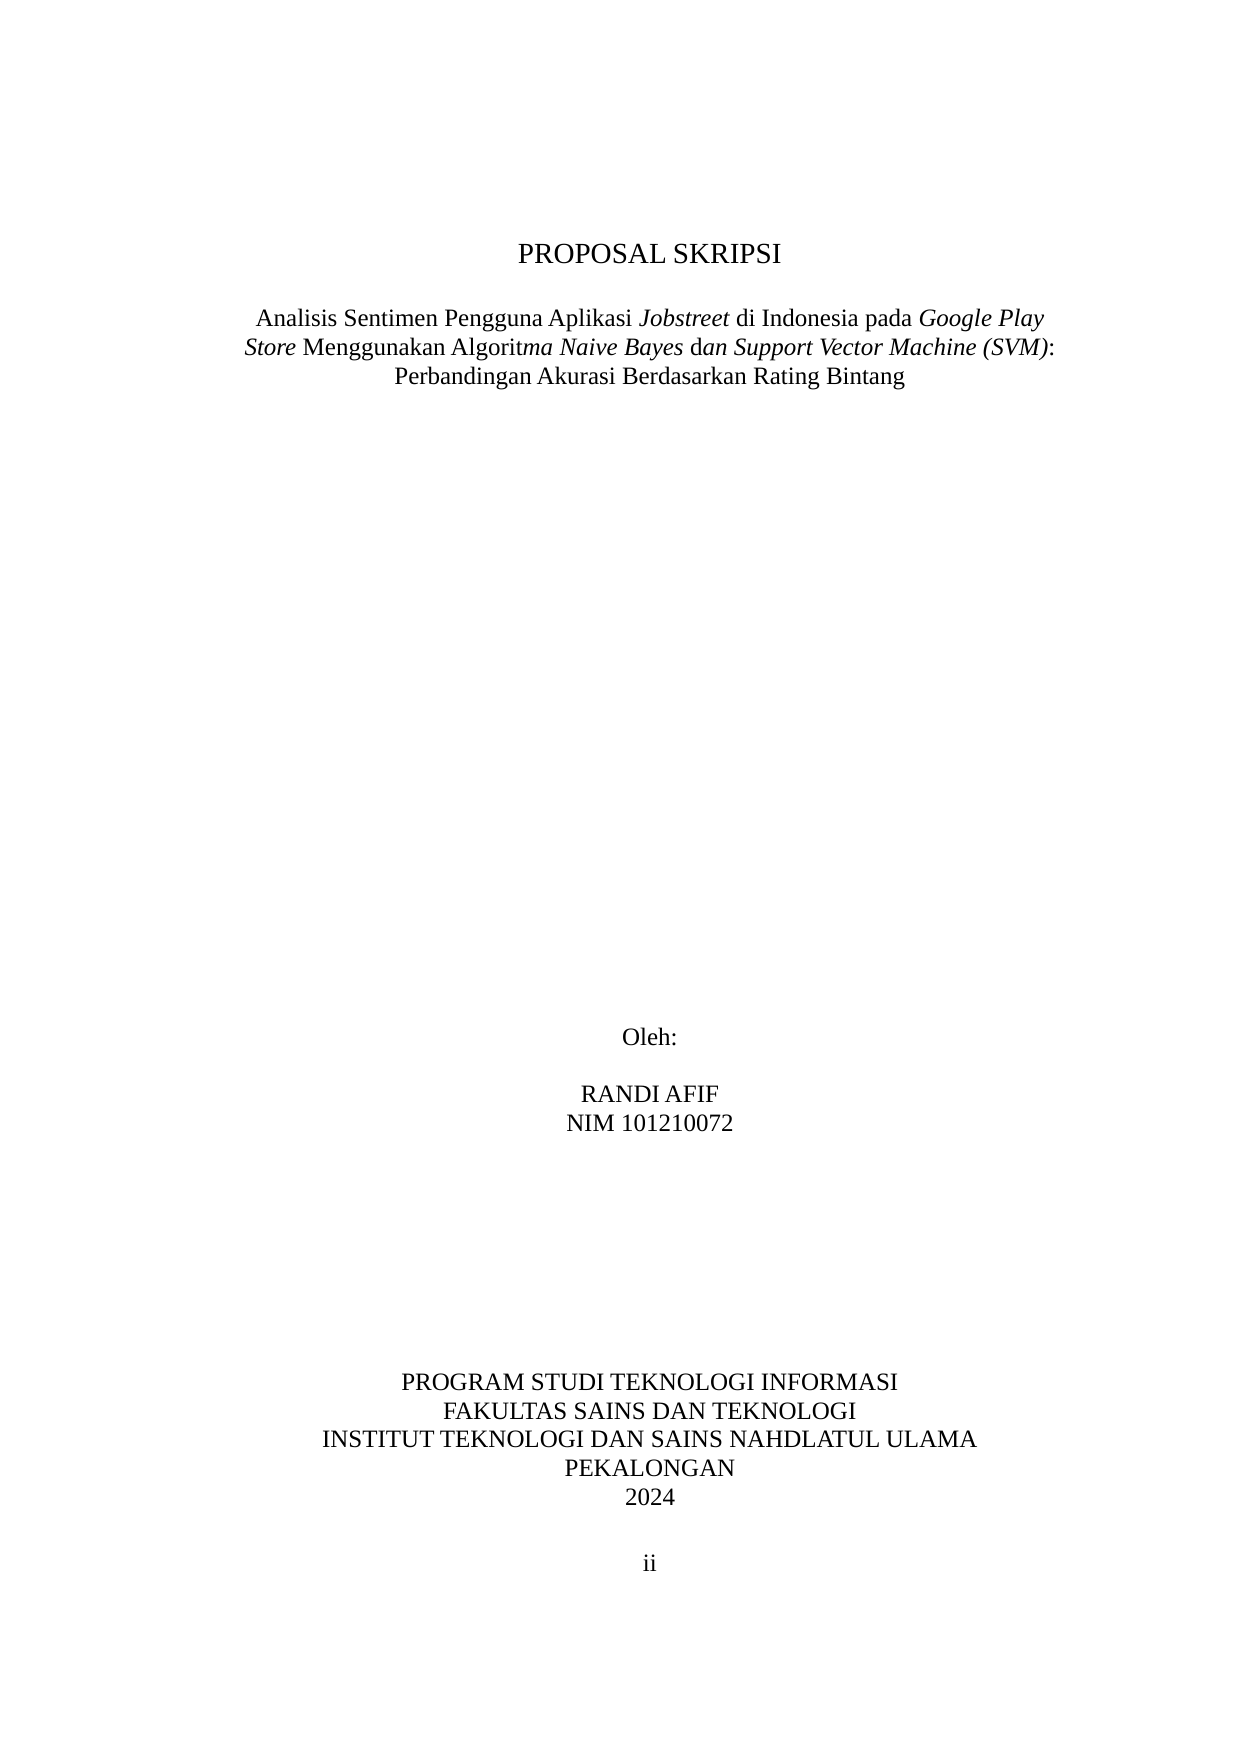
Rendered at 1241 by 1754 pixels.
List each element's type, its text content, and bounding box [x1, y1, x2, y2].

text RANDI AFIF [236, 1079, 1063, 1108]
text INSTITUT TEKNOLOGI DAN SAINS NAHDLATUL ULAMA [236, 1424, 1063, 1453]
text NIM 101210072 [236, 1108, 1063, 1137]
text PROGRAM STUDI TEKNOLOGI INFORMASI [236, 1367, 1063, 1396]
text PEKALONGAN [236, 1453, 1063, 1482]
text Analisis Sentimen Pengguna Aplikasi Jobstreet di Indonesia pada Google Play Store Menggunakan Algoritma Naive Bayes dan Support Vector Machine (SVM): Perbandingan Akurasi Berdasarkan Rating Bintang [236, 303, 1063, 389]
text Oleh: [236, 1022, 1063, 1051]
text PROPOSAL SKRIPSI [236, 236, 1063, 270]
text 2024 [236, 1482, 1063, 1511]
text FAKULTAS SAINS DAN TEKNOLOGI [236, 1396, 1063, 1424]
